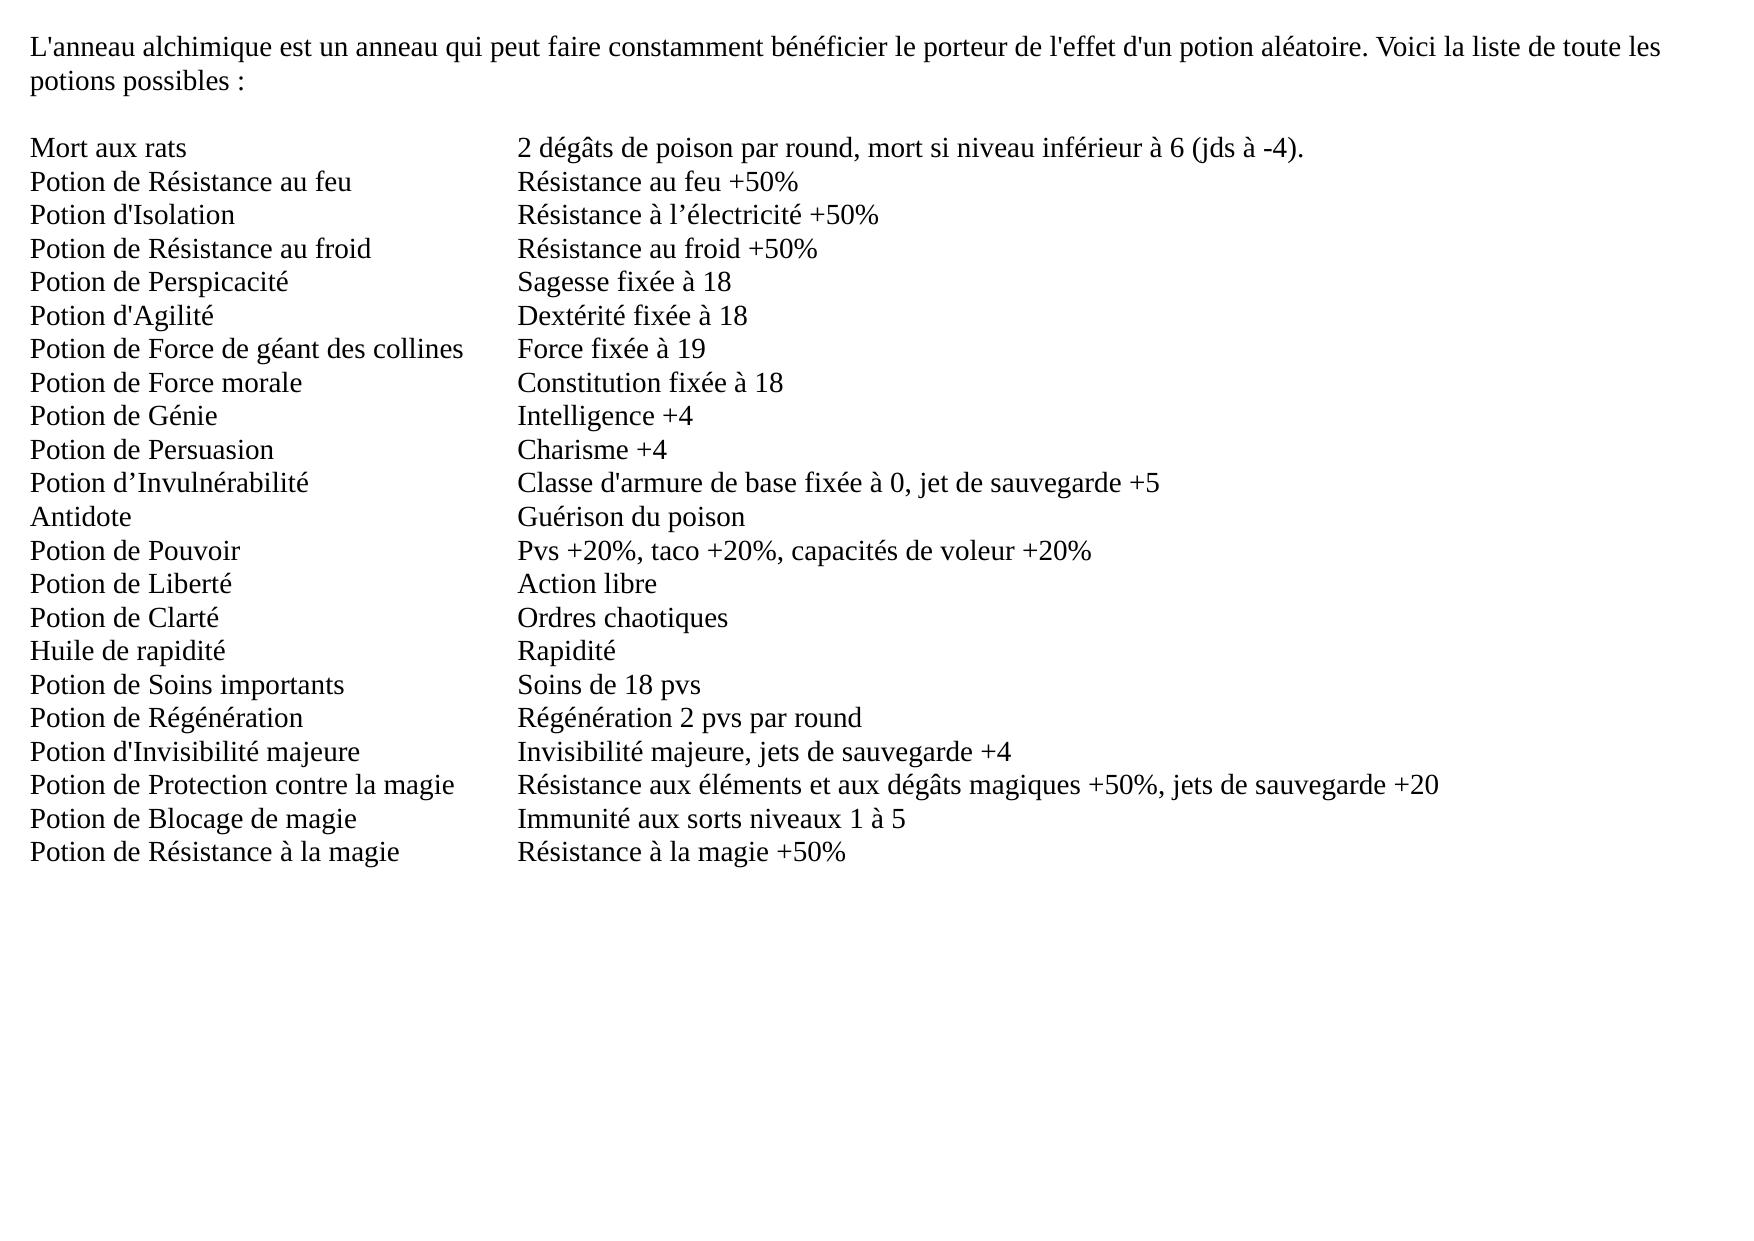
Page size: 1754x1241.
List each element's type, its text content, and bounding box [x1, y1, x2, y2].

text Potion de Liberté Action libre [29, 566, 1724, 600]
text Potion de Soins importants Soins de 18 pvs [29, 667, 1724, 700]
text Potion de Clarté Ordres chaotiques [29, 600, 1724, 633]
text Potion de Pouvoir Pvs +20%, taco +20%, capacités de voleur +20% [29, 533, 1724, 566]
text Potion d'Isolation Résistance à l’électricité +50% [29, 197, 1724, 231]
text Potion de Perspicacité Sagesse fixée à 18 [29, 264, 1724, 298]
text Mort aux rats 2 dégâts de poison par round, mort si niveau inférieur à 6 (jds à -4). [29, 130, 1724, 164]
text Potion de Résistance au feu Résistance au feu +50% [29, 164, 1724, 197]
text Potion de Résistance au froid Résistance au froid +50% [29, 231, 1724, 264]
text Potion de Force de géant des collines Force fixée à 19 [29, 331, 1724, 365]
text Potion de Résistance à la magie Résistance à la magie +50% [29, 834, 1724, 868]
text Potion d'Invisibilité majeure Invisibilité majeure, jets de sauvegarde +4 [29, 734, 1724, 767]
text Huile de rapidité Rapidité [29, 633, 1724, 667]
text Antidote Guérison du poison [29, 499, 1724, 533]
text Potion de Génie Intelligence +4 [29, 398, 1724, 432]
text Potion de Force morale Constitution fixée à 18 [29, 365, 1724, 398]
text Potion de Protection contre la magie Résistance aux éléments et aux dégâts magiques +50%, jets de sauvegarde +20 [29, 767, 1724, 801]
text Potion de Blocage de magie Immunité aux sorts niveaux 1 à 5 [29, 801, 1724, 834]
text Potion d'Agilité Dextérité fixée à 18 [29, 298, 1724, 331]
text L'anneau alchimique est un anneau qui peut faire constamment bénéficier le porteur de l'effet d'un potion aléatoire. Voici la liste de toute les potions possibles : [29, 29, 1724, 97]
text Potion de Régénération Régénération 2 pvs par round [29, 700, 1724, 734]
text Potion de Persuasion Charisme +4 [29, 432, 1724, 466]
text Potion d’Invulnérabilité Classe d'armure de base fixée à 0, jet de sauvegarde +5 [29, 466, 1724, 499]
